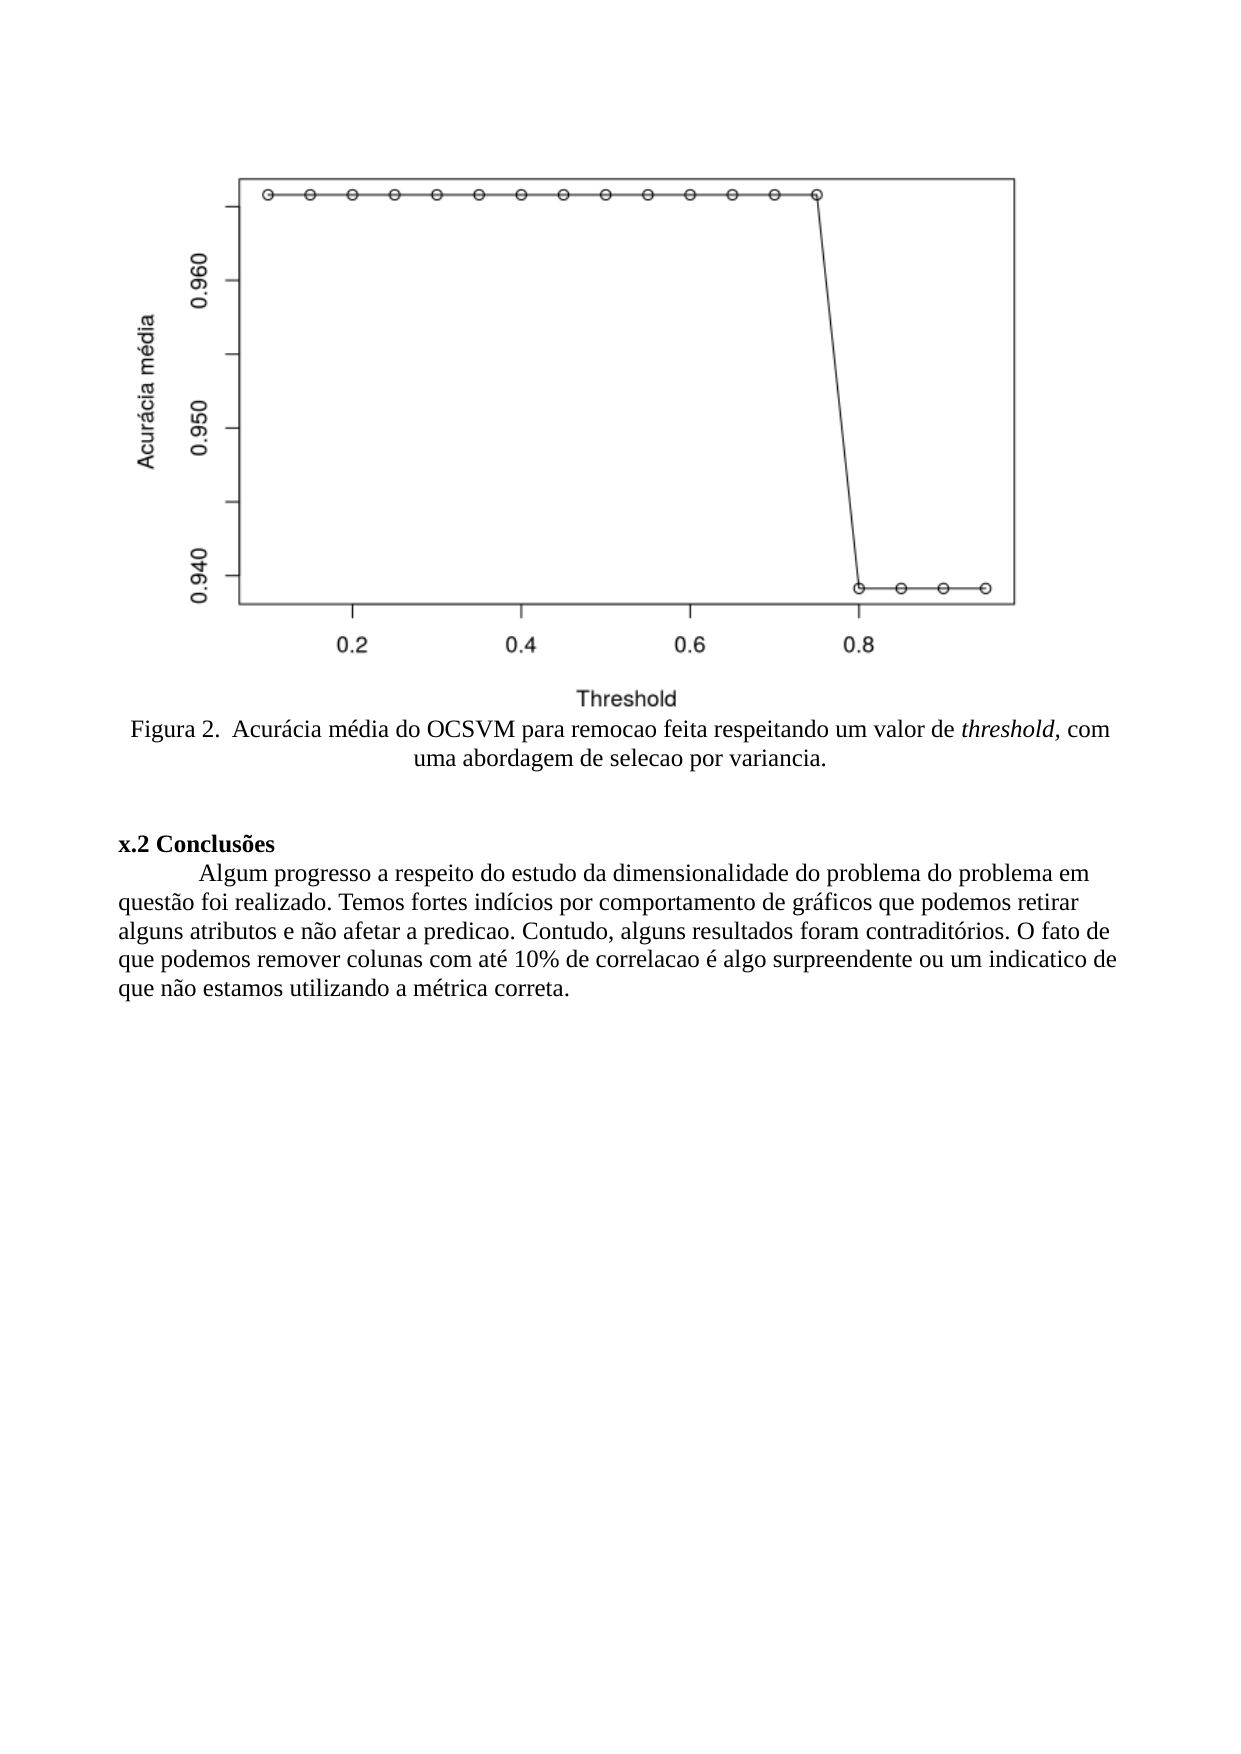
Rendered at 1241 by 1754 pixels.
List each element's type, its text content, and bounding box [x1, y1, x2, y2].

text x.2 Conclusões [118, 829, 1122, 858]
text Figura 2. Acurácia média do OCSVM para remocao feita respeitando um valor de threshold, com uma abordagem de selecao por variancia. [118, 715, 1122, 772]
picture [118, 118, 1123, 715]
text Algum progresso a respeito do estudo da dimensionalidade do problema do problema em questão foi realizado. Temos fortes indícios por comportamento de gráficos que podemos retirar alguns atributos e não afetar a predicao. Contudo, alguns resultados foram contraditórios. O fato de que podemos remover colunas com até 10% de correlacao é algo surpreendente ou um indicatico de que não estamos utilizando a métrica correta. [118, 858, 1122, 1002]
